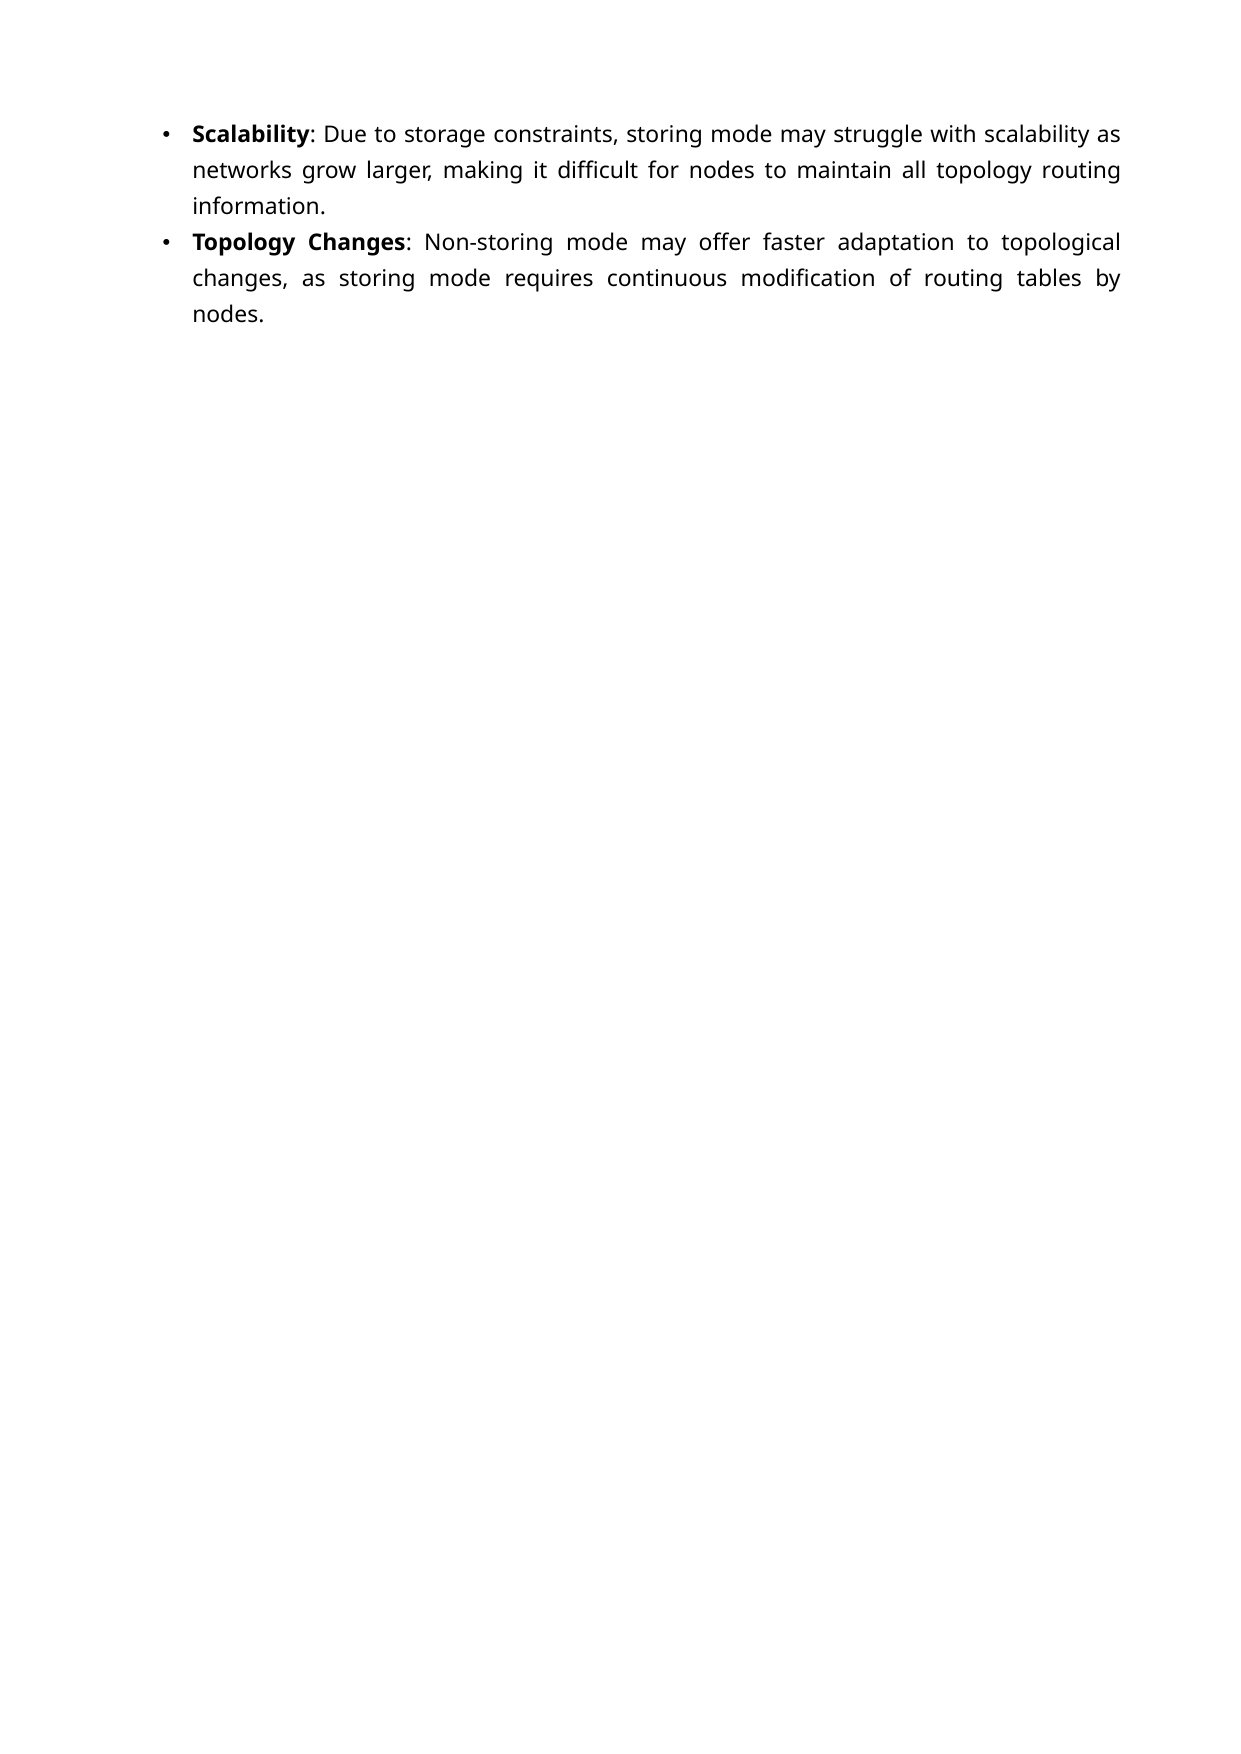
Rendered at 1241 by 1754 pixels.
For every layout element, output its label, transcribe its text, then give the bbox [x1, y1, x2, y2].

list Topology Changes: Non-storing mode may offer faster adaptation to topological changes, as storing mode requires continuous modification of routing tables by nodes. [162, 226, 1122, 329]
list Scalability: Due to storage constraints, storing mode may struggle with scalability as networks grow larger, making it difficult for nodes to maintain all topology routing information. [162, 118, 1122, 221]
